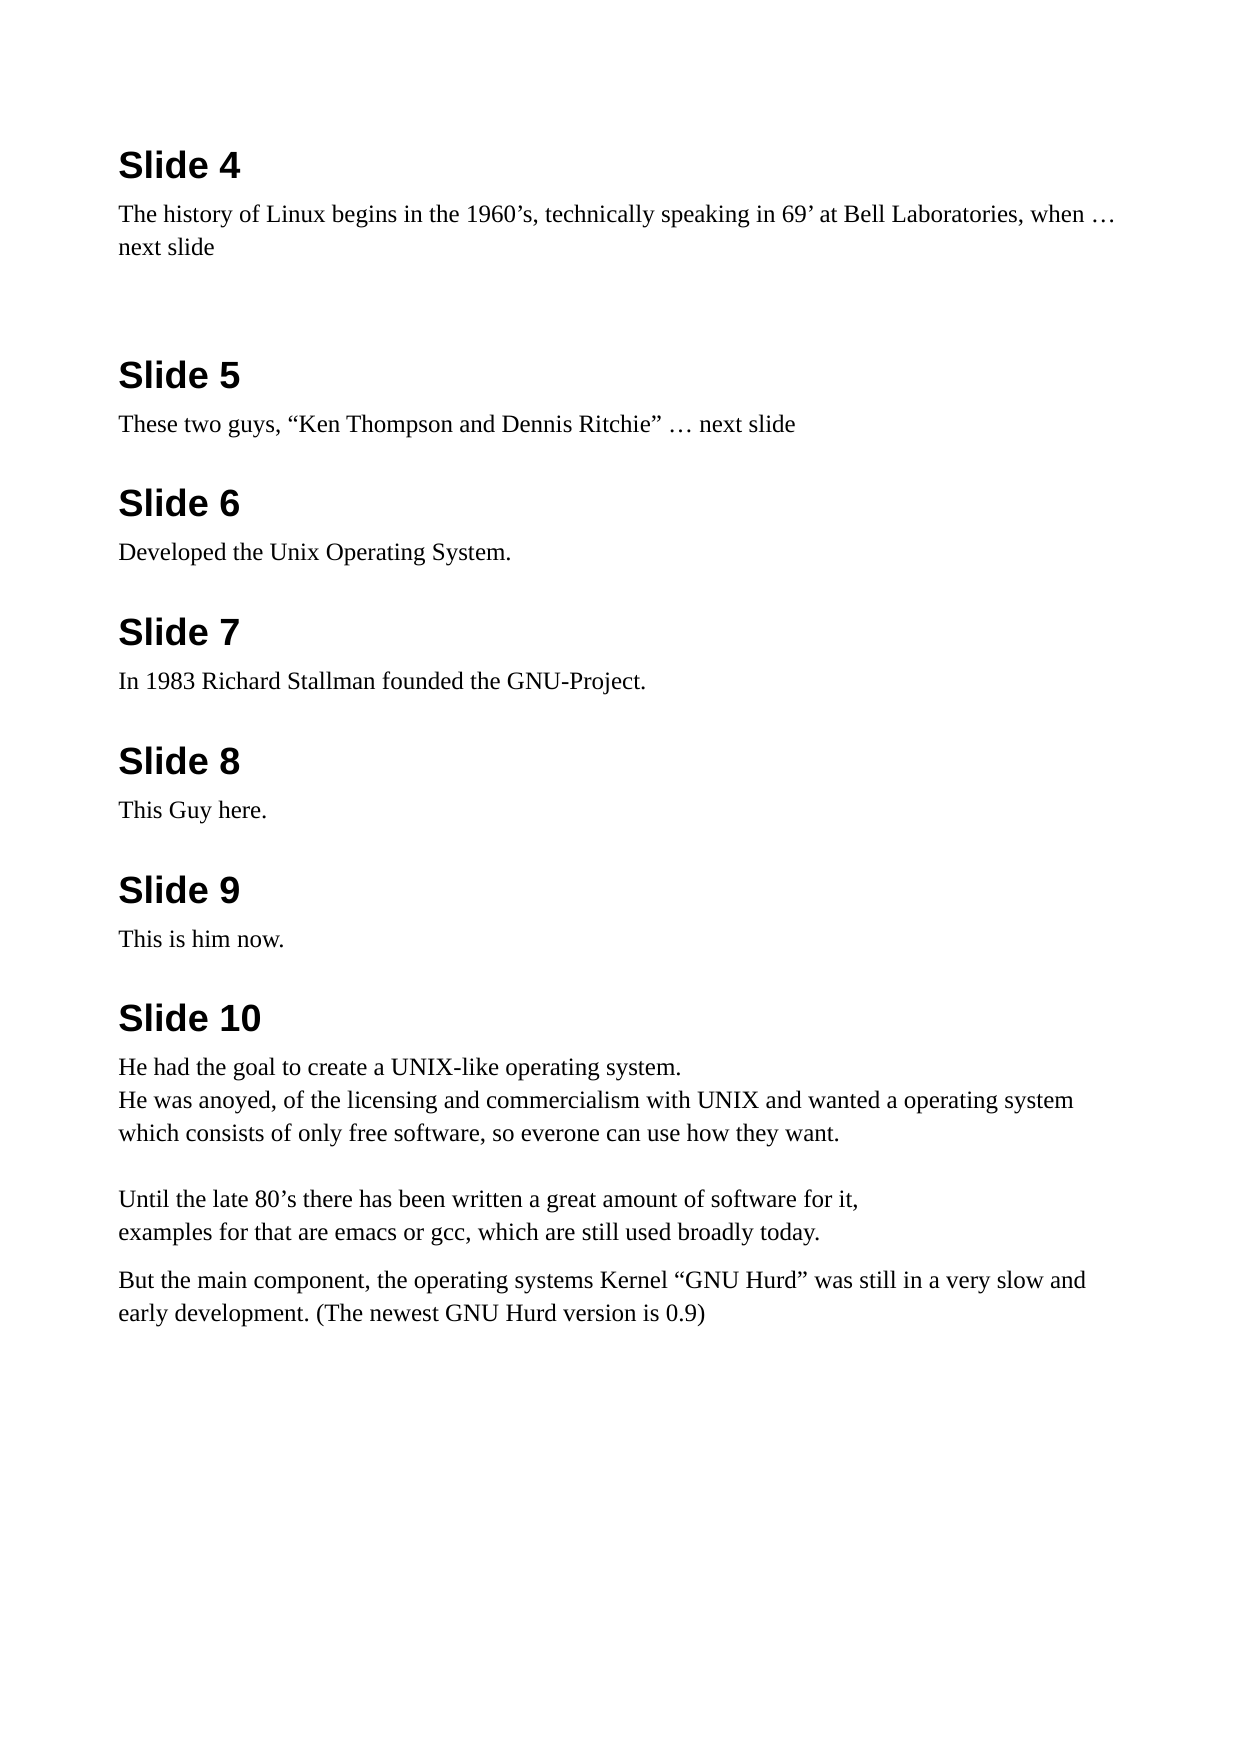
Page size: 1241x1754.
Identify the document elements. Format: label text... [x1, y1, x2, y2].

text The history of Linux begins in the 1960’s, technically speaking in 69’ at Bell Laboratories, when … next slide [118, 199, 1122, 261]
subtitle Slide 5 [118, 352, 1122, 396]
subtitle Slide 7 [118, 610, 1122, 654]
text He had the goal to create a UNIX-like operating system. He was anoyed, of the licensing and commercialism with UNIX and wanted a operating system which consists of only free software, so everone can use how they want. Until the late 80’s there has been written a great amount of software for it, examples for that are emacs or gcc, which are still used broadly today. [118, 1052, 1122, 1246]
text This is him now. [118, 924, 1122, 952]
subtitle Slide 8 [118, 739, 1122, 782]
text In 1983 Richard Stallman founded the GNU-Project. [118, 666, 1122, 695]
text But the main component, the operating systems Kernel “GNU Hurd” was still in a very slow and early development. (The newest GNU Hurd version is 0.9) [118, 1265, 1122, 1327]
subtitle Slide 10 [118, 996, 1122, 1040]
text These two guys, “Ken Thompson and Dennis Ritchie” … next slide [118, 409, 1122, 437]
subtitle Slide 9 [118, 867, 1122, 911]
text This Guy here. [118, 795, 1122, 824]
subtitle Slide 6 [118, 481, 1122, 525]
subtitle Slide 4 [118, 143, 1122, 187]
text Developed the Unix Operating System. [118, 537, 1122, 566]
